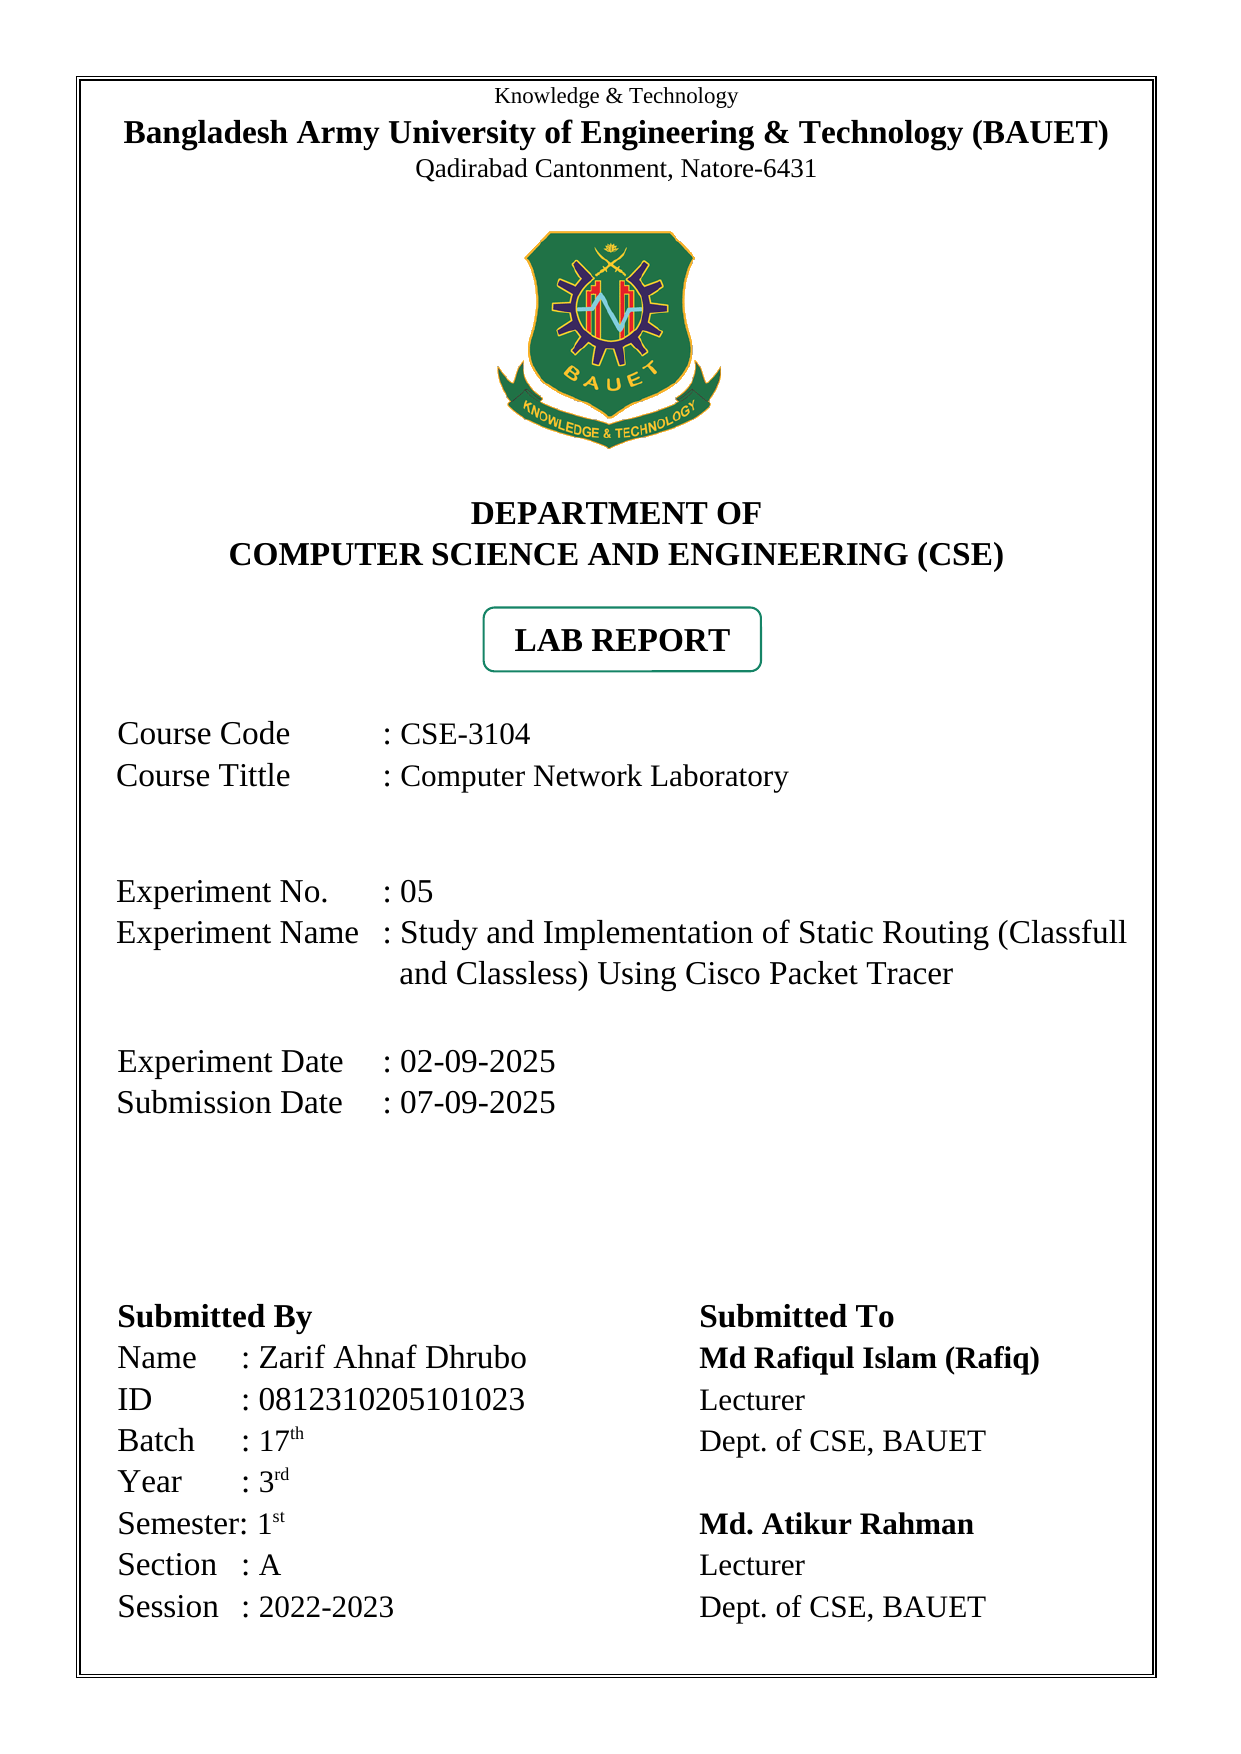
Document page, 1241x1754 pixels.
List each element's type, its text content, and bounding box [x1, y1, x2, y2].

text Experiment Date : 02-09-2025 Submission Date : 07-09-2025 [83, 1041, 1150, 1121]
text DEPARTMENT OF COMPUTER SCIENCE AND ENGINEERING (CSE) [82, 493, 1150, 573]
text LAB REPORT [502, 620, 743, 658]
text Experiment No. : 05 Experiment Name : Study and Implementation of Static Routing (Classfull and Classless) Using Cisco Packet Tracer [82, 871, 1150, 1022]
picture [490, 224, 726, 455]
text Knowledge & Technology Bangladesh Army University of Engineering & Technology (BAUET) Qadirabad Cantonment, Natore-6431 [82, 82, 1150, 184]
text Course Code : CSE-3104 Course Tittle : Computer Network Laboratory [82, 713, 1150, 793]
text Submitted By Submitted To Name : Zarif Ahnaf Dhrubo Md Rafiqul Islam (Rafiq) ID : 0812310205101023 Lecturer Batch : 17th Dept. of CSE, BAUET Year : 3rd Semester: 1st Md. Atikur Rahman Section : A Lecturer Session : 2022-2023 Dept. of CSE, BAUET [84, 1296, 1150, 1624]
